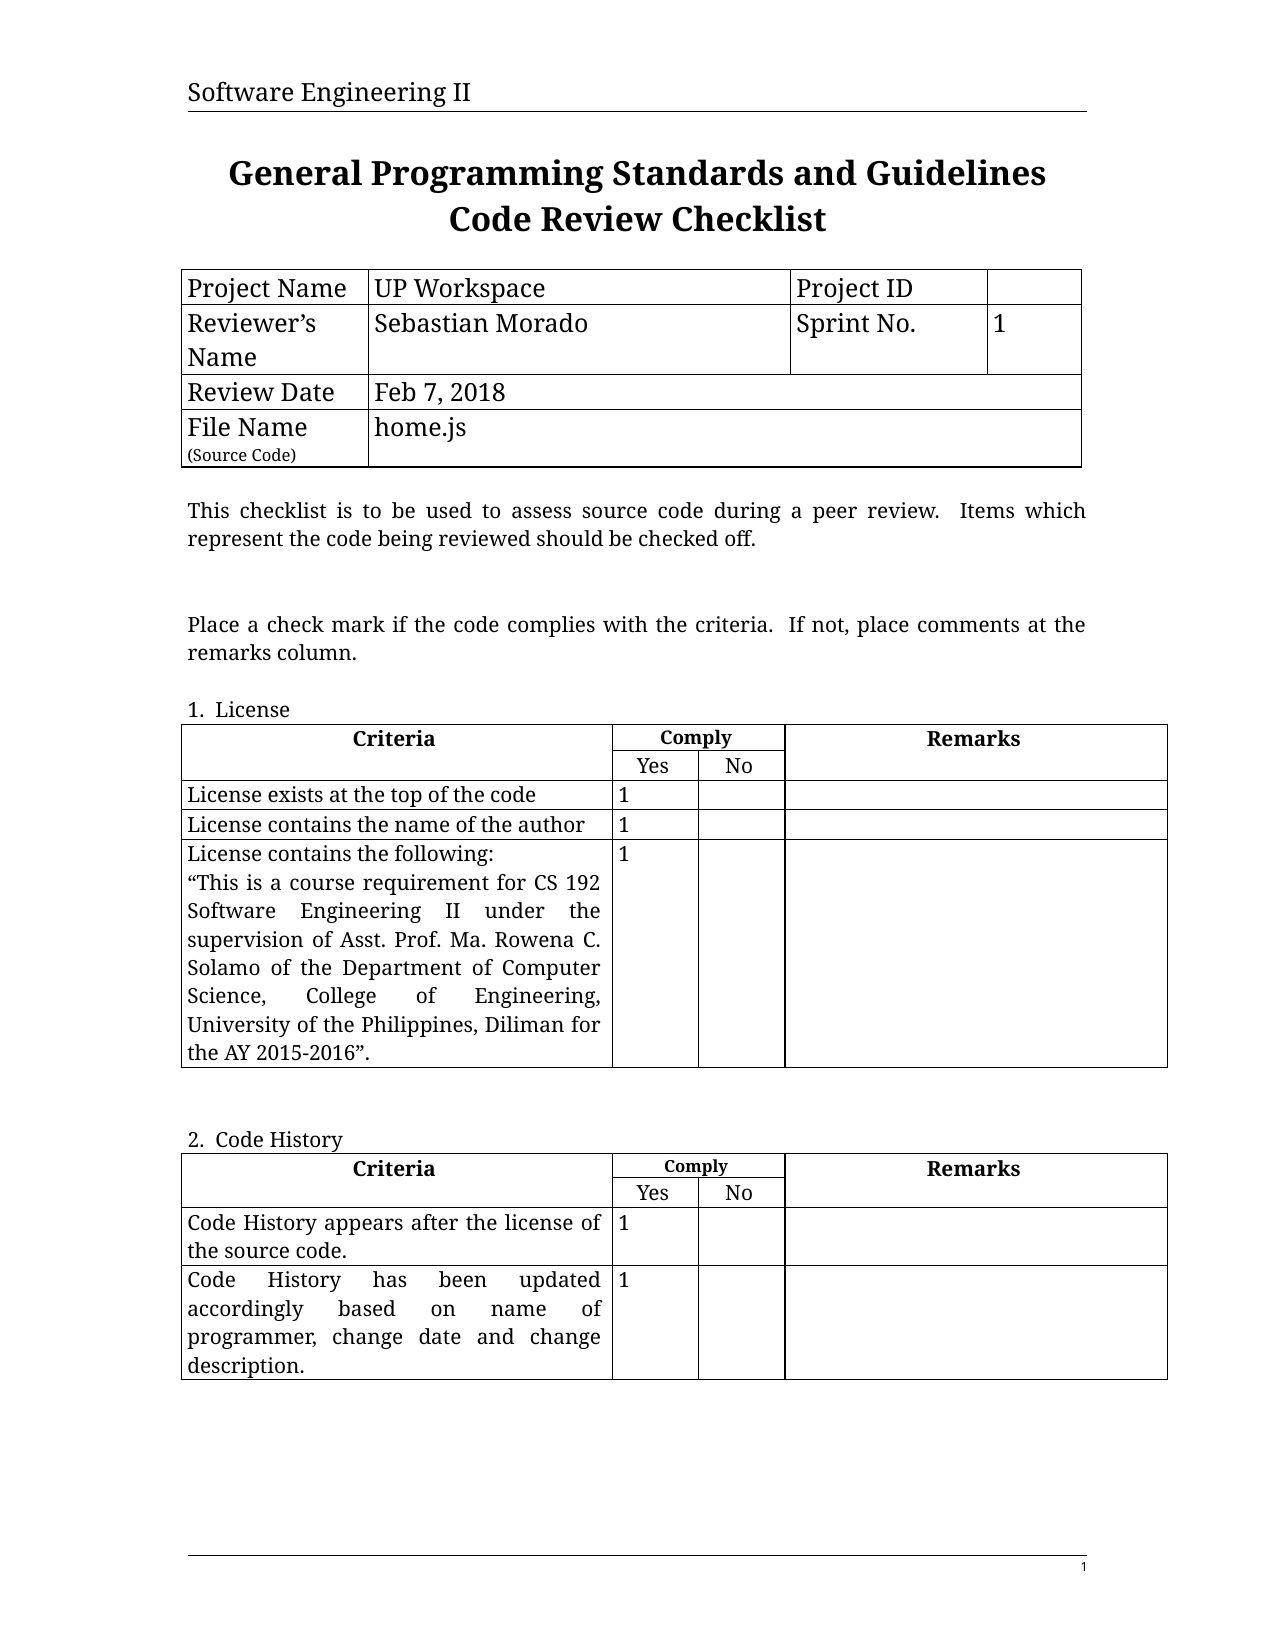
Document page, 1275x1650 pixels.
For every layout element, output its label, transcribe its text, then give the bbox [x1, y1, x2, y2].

table_cell [699, 840, 784, 1067]
text 1. License [187, 695, 1087, 723]
table_header Project Name [182, 270, 368, 304]
table_cell Code History has been updated accordingly based on name of programmer, change date and change description. [182, 1266, 612, 1379]
table_cell Sebastian Morado [369, 305, 790, 373]
table_cell No [699, 751, 784, 779]
table_header Comply [613, 1154, 784, 1177]
table_cell [699, 1266, 784, 1379]
table_cell 1 [613, 1266, 698, 1379]
table_cell Code History appears after the license of the source code. [182, 1208, 612, 1264]
table_cell 1 [613, 810, 698, 838]
table_cell [699, 1208, 784, 1264]
table_header UP Workspace [369, 270, 790, 304]
table_cell 1 [613, 840, 698, 1067]
table_header [988, 270, 1081, 304]
table_cell File Name (Source Code) [182, 410, 368, 466]
table_cell License contains the following: “This is a course requirement for CS 192 Software Engineering II under the supervision of Asst. Prof. Ma. Rowena C. Solamo of the Department of Computer Science, College of Engineering, University of the Philippines, Diliman for the AY 2015-2016”. [182, 840, 612, 1067]
table_cell 1 [613, 781, 698, 809]
text This checklist is to be used to assess source code during a peer review. Items which represent the code being reviewed should be checked off. [187, 496, 1087, 553]
table_cell 1 [988, 305, 1081, 373]
table_cell [786, 840, 1167, 1067]
table_cell License exists at the top of the code [182, 781, 612, 809]
text Place a check mark if the code complies with the criteria. If not, place comments at the remarks column. [187, 610, 1087, 667]
table_cell No [699, 1178, 784, 1207]
table_header Remarks [786, 725, 1167, 779]
table_cell [699, 810, 784, 838]
table_cell Review Date [182, 375, 368, 409]
table_cell Sprint No. [791, 305, 987, 373]
table_cell Yes [613, 751, 698, 779]
table_cell 1 [613, 1208, 698, 1264]
table_header Criteria [182, 725, 612, 779]
table_cell [699, 781, 784, 809]
table_cell [786, 1266, 1167, 1379]
table_header Comply [613, 725, 784, 750]
text 2. Code History [187, 1125, 1087, 1153]
table_header Project ID [791, 270, 987, 304]
table_cell [786, 781, 1167, 809]
table_cell Feb 7, 2018 [369, 375, 1081, 409]
table_cell Reviewer’s Name [182, 305, 368, 373]
table_header Remarks [786, 1154, 1167, 1207]
table_cell [786, 1208, 1167, 1264]
table_cell home.js [369, 410, 1081, 466]
text General Programming Standards and Guidelines Code Review Checklist [187, 150, 1087, 241]
table_header Criteria [182, 1154, 612, 1207]
table_cell [786, 810, 1167, 838]
table_cell Yes [613, 1178, 698, 1207]
table_cell License contains the name of the author [182, 810, 612, 838]
